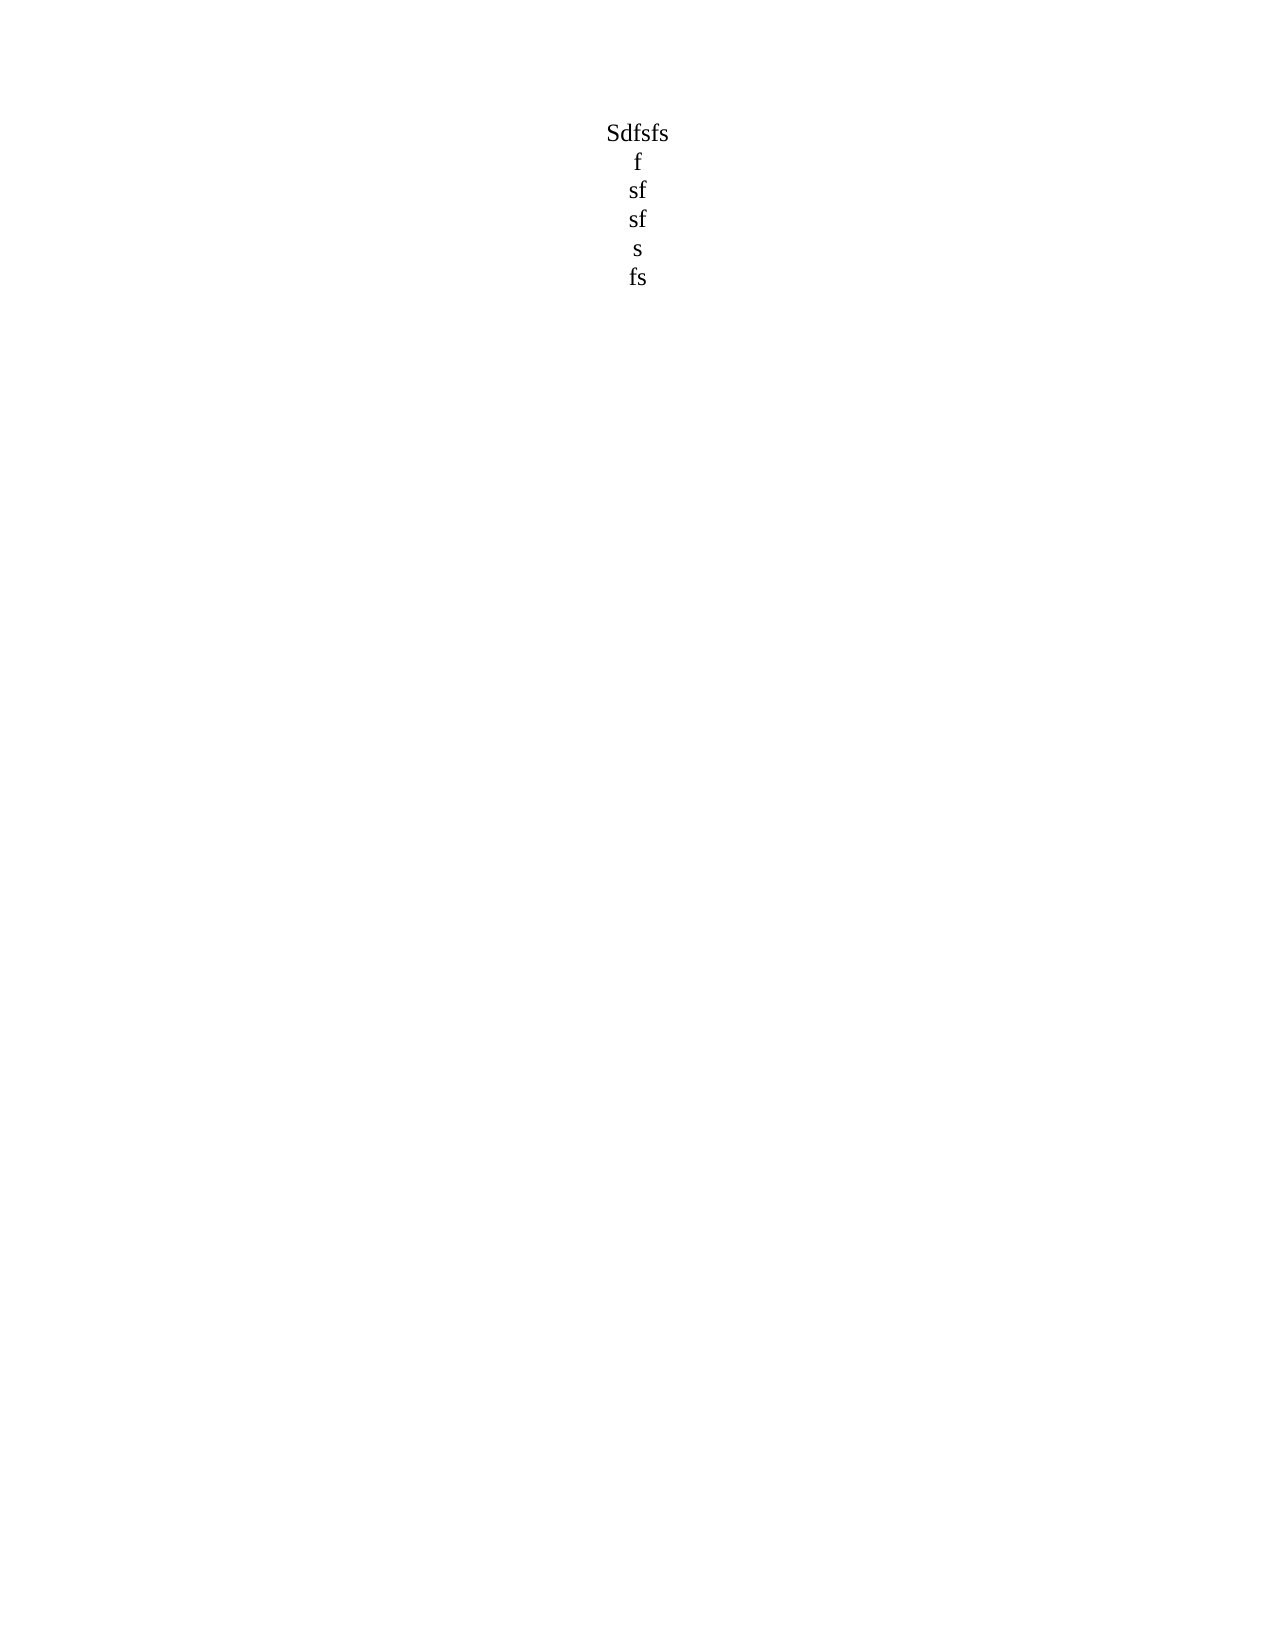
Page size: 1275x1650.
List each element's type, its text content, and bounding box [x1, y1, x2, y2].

text sf [118, 176, 1157, 204]
text f [118, 147, 1157, 176]
text sf [118, 204, 1157, 233]
text Sdfsfs [118, 118, 1157, 147]
text fs [118, 262, 1157, 291]
text s [118, 233, 1157, 262]
